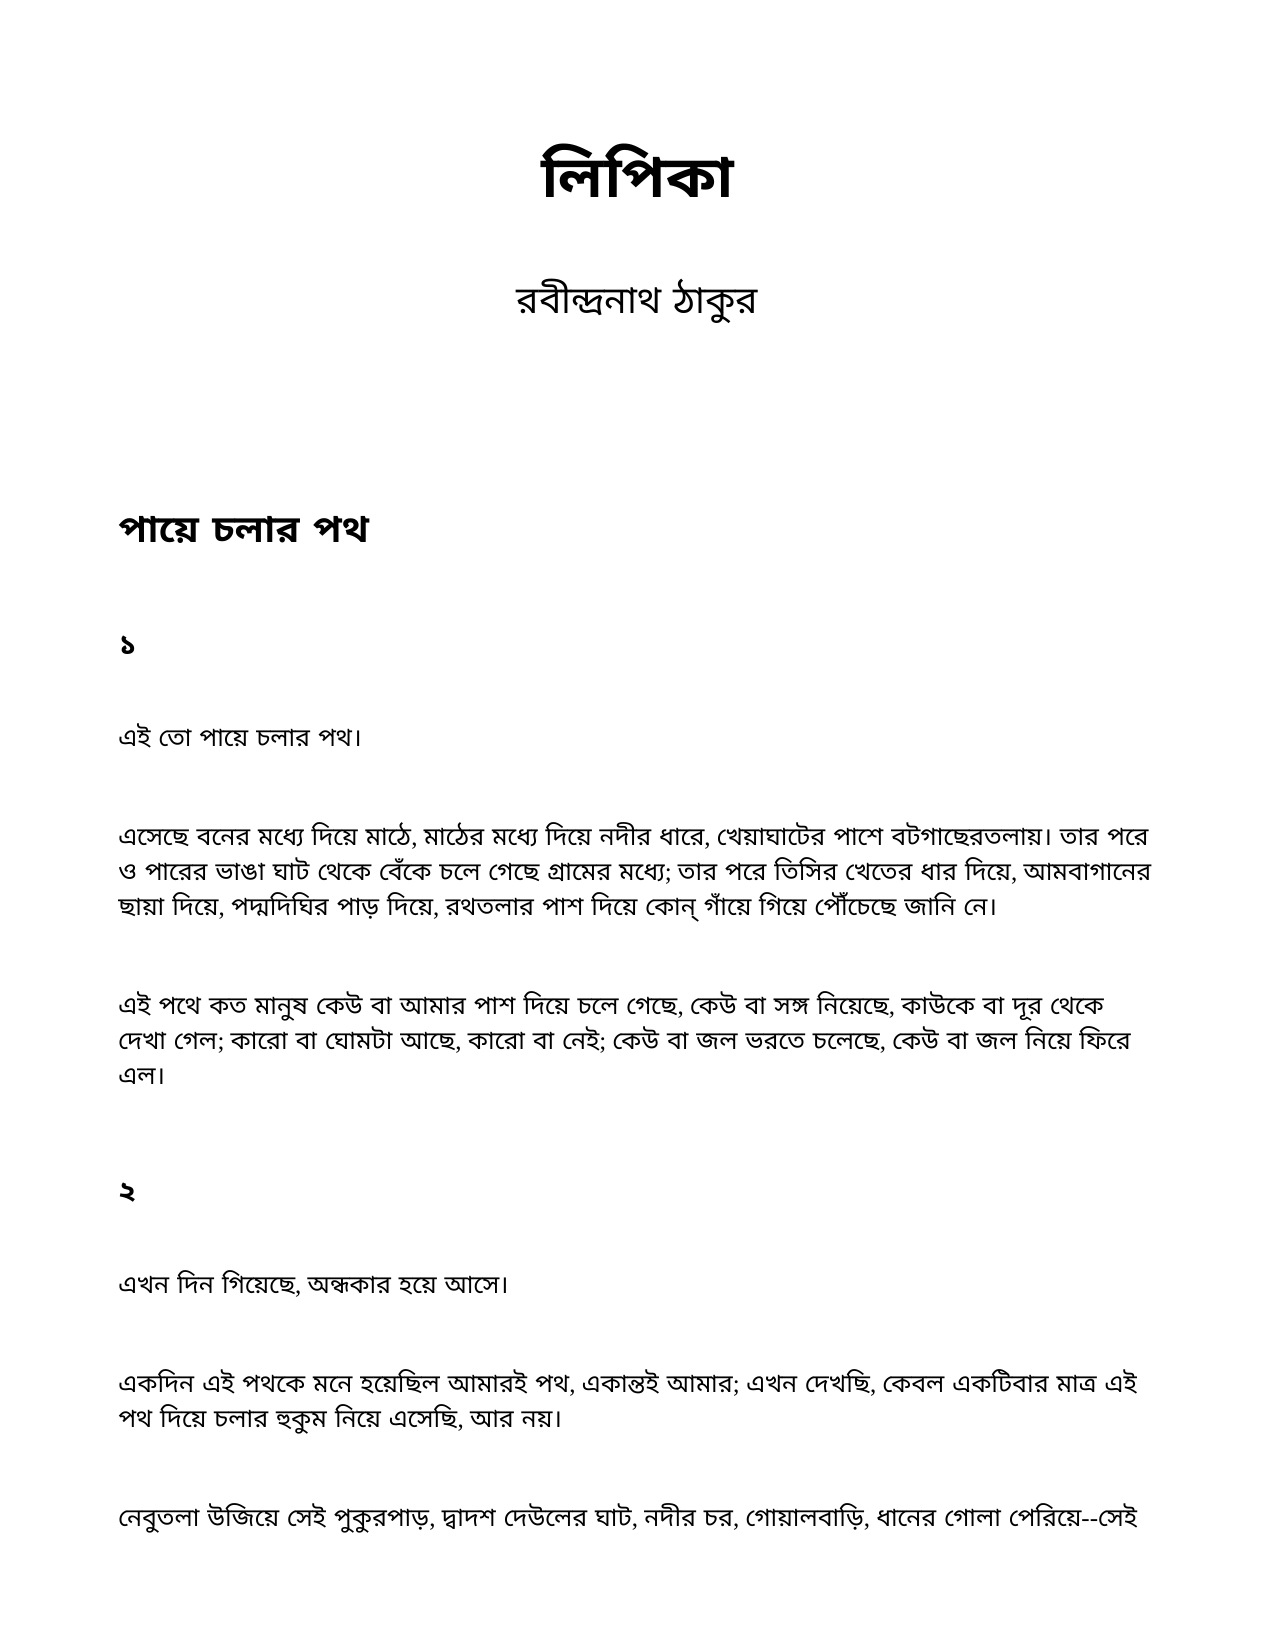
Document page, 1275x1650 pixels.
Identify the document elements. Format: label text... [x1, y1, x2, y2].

subtitle রবীন্দ্রনাথ ঠাকুর [681, 279, 1157, 322]
subtitle ২ [118, 1174, 1157, 1208]
text নেবুতলা উজিয়ে সেই পুকুরপাড়, দ্বাদশ দেউলের ঘাট, নদীর চর, গোয়ালবাড়ি, ধানের গোলা পেরিয়ে--সেই [118, 1503, 1157, 1532]
text এখন দিন গিয়েছে, অন্ধকার হয়ে আসে। [118, 1270, 1157, 1299]
text এসেছে বনের মধ্যে দিয়ে মাঠে, মাঠের মধ্যে দিয়ে নদীর ধারে, খেয়াঘাটের পাশে বটগাছেরতলায়। তার পরে ও পারের ভাঙা ঘাট থেকে বেঁকে চলে গেছে গ্রামের মধ্যে; তার পরে তিসির খেতের ধার দিয়ে, আমবাগানের ছায়া দিয়ে, পদ্মদিঘির পাড় দিয়ে, রথতলার পাশ দিয়ে কোন্‌ গাঁয়ে গিয়ে পৌঁচেছে জানি নে। [118, 822, 1157, 921]
subtitle পায়ে চলার পথ [118, 507, 1157, 551]
text এই পথে কত মানুষ কেউ বা আমার পাশ দিয়ে চলে গেছে, কেউ বা সঙ্গ নিয়েছে, কাউকে বা দূর থেকে দেখা গেল; কারো বা ঘোমটা আছে, কারো বা নেই; কেউ বা জল ভরতে চলেছে, কেউ বা জল নিয়ে ফিরে এল। [118, 991, 1157, 1090]
subtitle ১ [118, 627, 1157, 662]
title লিপিকা [118, 143, 1157, 211]
subtitle রবীন্দ্রনাথ ঠাকুর [118, 279, 721, 322]
text একদিন এই পথকে মনে হয়েছিল আমারই পথ, একান্তই আমার; এখন দেখছি, কেবল একটিবার মাত্র এই পথ দিয়ে চলার হুকুম নিয়ে এসেছি, আর নয়। [118, 1369, 1157, 1433]
text এই তো পায়ে চলার পথ। [118, 723, 1157, 752]
